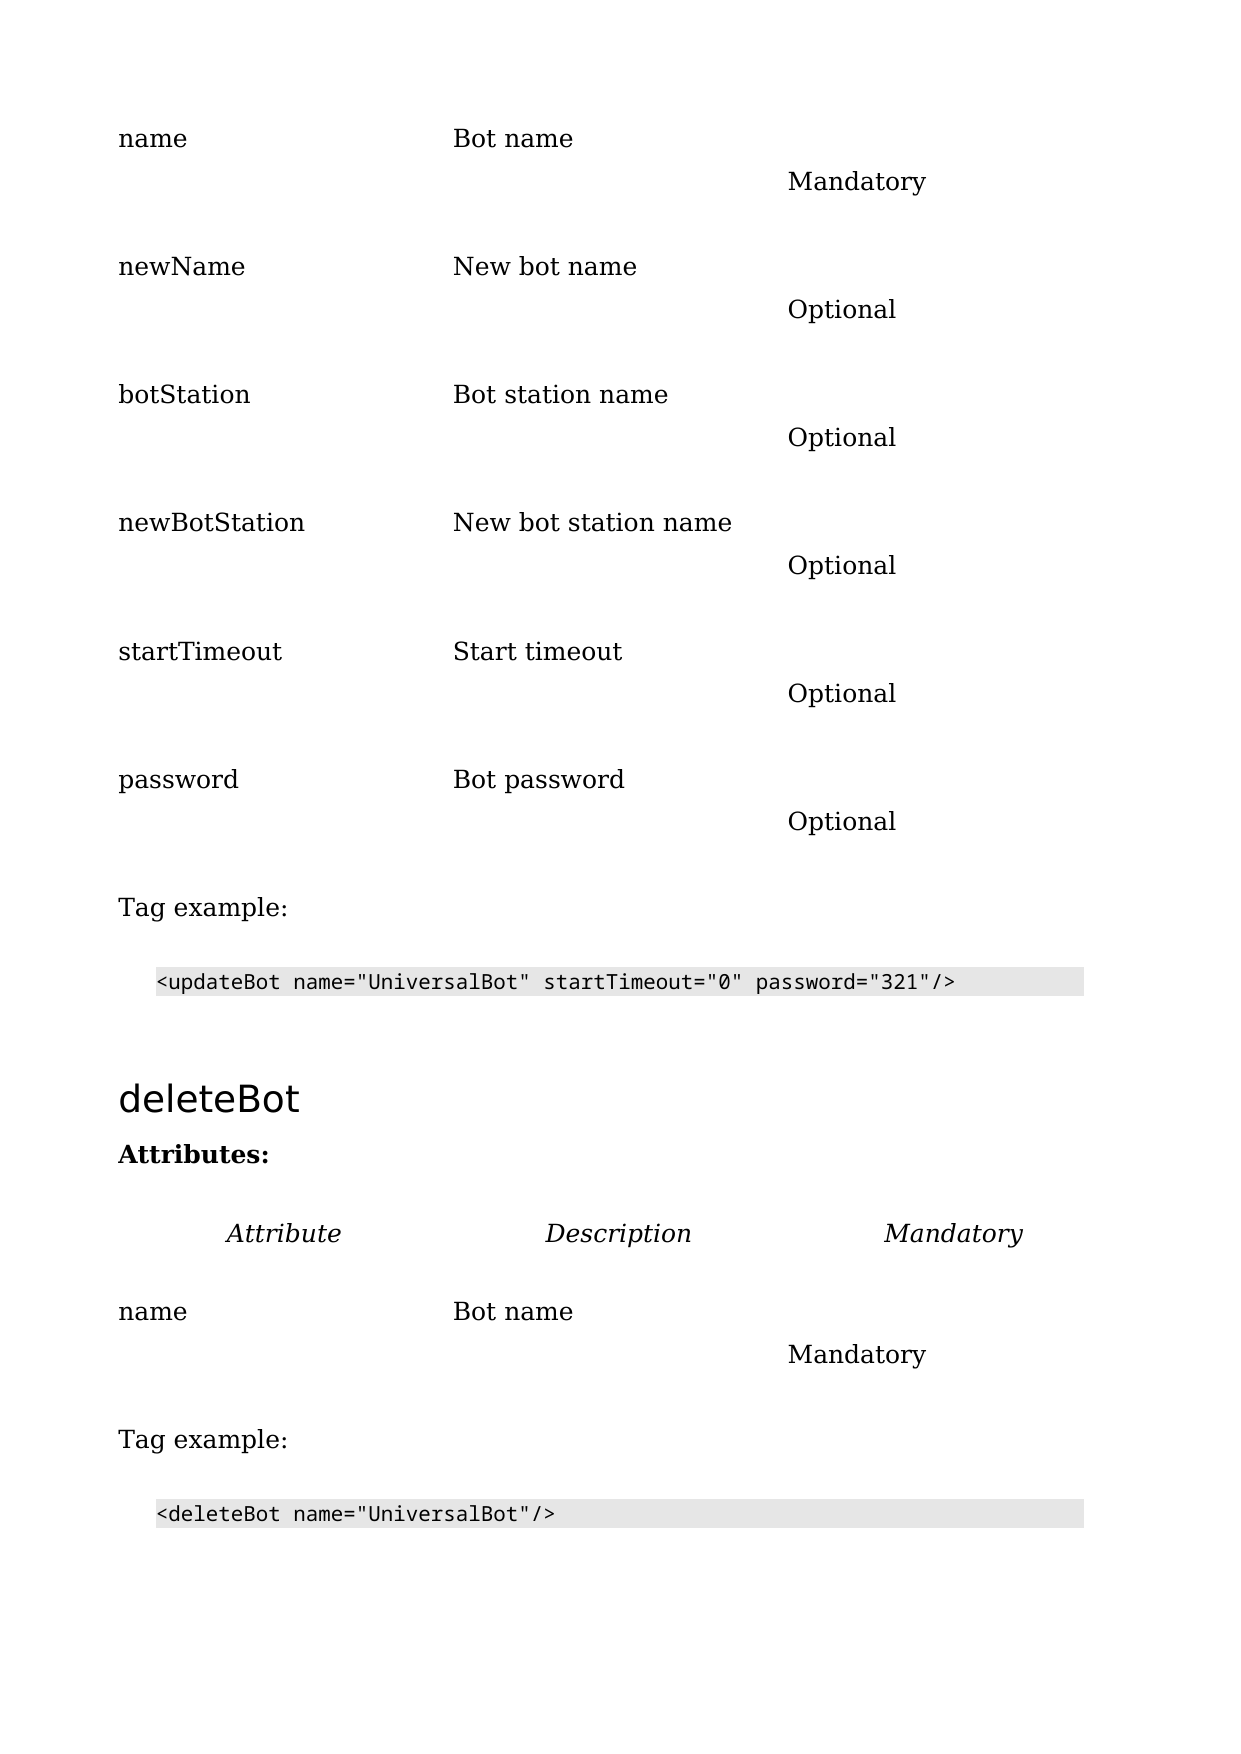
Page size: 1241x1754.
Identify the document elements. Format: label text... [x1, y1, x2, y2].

table_cell Bot name [453, 1291, 787, 1419]
table_cell Bot station name [453, 374, 787, 502]
text Tag example: [118, 1425, 1122, 1454]
text <deleteBot name="UniversalBot"/> [156, 1499, 1084, 1528]
table_header Attribute [118, 1177, 453, 1291]
text <updateBot name="UniversalBot" startTimeout="0" password="321"/> [156, 967, 1084, 996]
table_cell name [118, 1291, 453, 1419]
table_cell name [118, 118, 453, 246]
table_cell newName [118, 246, 453, 374]
table_cell startTimeout [118, 631, 453, 759]
table_cell botStation [118, 374, 453, 502]
table_cell Start timeout [453, 631, 787, 759]
table_cell Mandatory [788, 1291, 1122, 1419]
table_cell Bot password [453, 759, 787, 887]
table_cell Mandatory [788, 118, 1122, 246]
table_cell Optional [788, 503, 1122, 631]
table_cell Bot name [453, 118, 787, 246]
table_cell New bot station name [453, 503, 787, 631]
table_cell newBotStation [118, 503, 453, 631]
table_cell password [118, 759, 453, 887]
table_cell Optional [788, 246, 1122, 374]
subtitle deleteBot [118, 1078, 1122, 1122]
table_cell Optional [788, 374, 1122, 502]
text Tag example: [118, 893, 1122, 922]
table_cell Optional [788, 631, 1122, 759]
table_header Description [453, 1177, 787, 1291]
table_cell Optional [788, 759, 1122, 887]
table_header Attributes: [118, 1134, 1122, 1177]
table_header Mandatory [788, 1177, 1122, 1291]
table_cell New bot name [453, 246, 787, 374]
